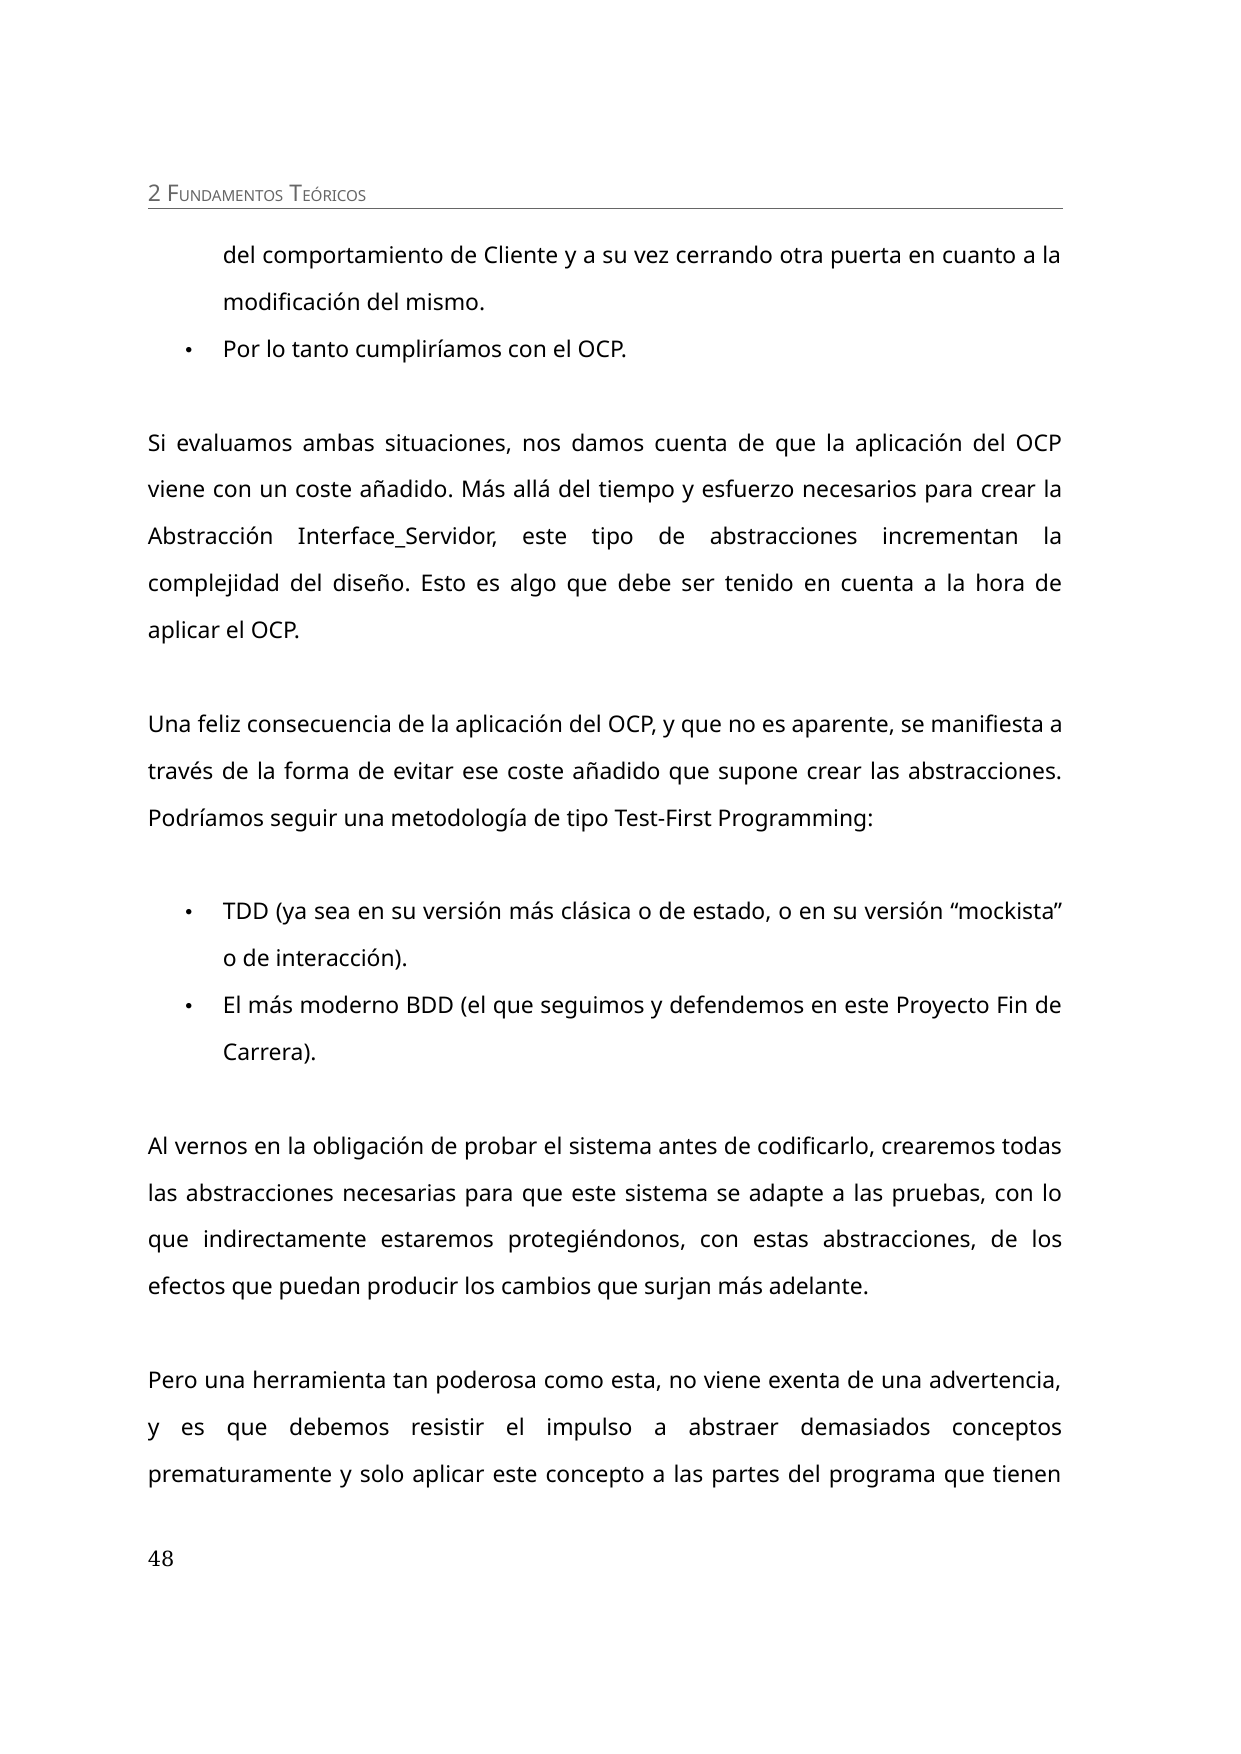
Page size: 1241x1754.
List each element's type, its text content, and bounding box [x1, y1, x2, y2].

list del comportamiento de Cliente y a su vez cerrando otra puerta en cuanto a la modificación del mismo. [185, 239, 1063, 317]
text Pero una herramienta tan poderosa como esta, no viene exenta de una advertencia, y es que debemos resistir el impulso a abstraer demasiados conceptos prematuramente y solo aplicar este concepto a las partes del programa que tienen [148, 1364, 1063, 1489]
list TDD (ya sea en su versión más clásica o de estado, o en su versión “mockista” o de interacción). [185, 895, 1063, 973]
list Por lo tanto cumpliríamos con el OCP. [185, 333, 1063, 364]
text Una feliz consecuencia de la aplicación del OCP, y que no es aparente, se manifiesta a través de la forma de evitar ese coste añadido que supone crear las abstracciones. Podríamos seguir una metodología de tipo Test-First Programming: [148, 708, 1063, 833]
text Al vernos en la obligación de probar el sistema antes de codificarlo, crearemos todas las abstracciones necesarias para que este sistema se adapte a las pruebas, con lo que indirectamente estaremos protegiéndonos, con estas abstracciones, de los efectos que puedan producir los cambios que surjan más adelante. [148, 1129, 1063, 1301]
text Si evaluamos ambas situaciones, nos damos cuenta de que la aplicación del OCP viene con un coste añadido. Más allá del tiempo y esfuerzo necesarios para crear la Abstracción Interface_Servidor, este tipo de abstracciones incrementan la complejidad del diseño. Esto es algo que debe ser tenido en cuenta a la hora de aplicar el OCP. [148, 426, 1063, 645]
list El más moderno BDD (el que seguimos y defendemos en este Proyecto Fin de Carrera). [185, 989, 1063, 1067]
